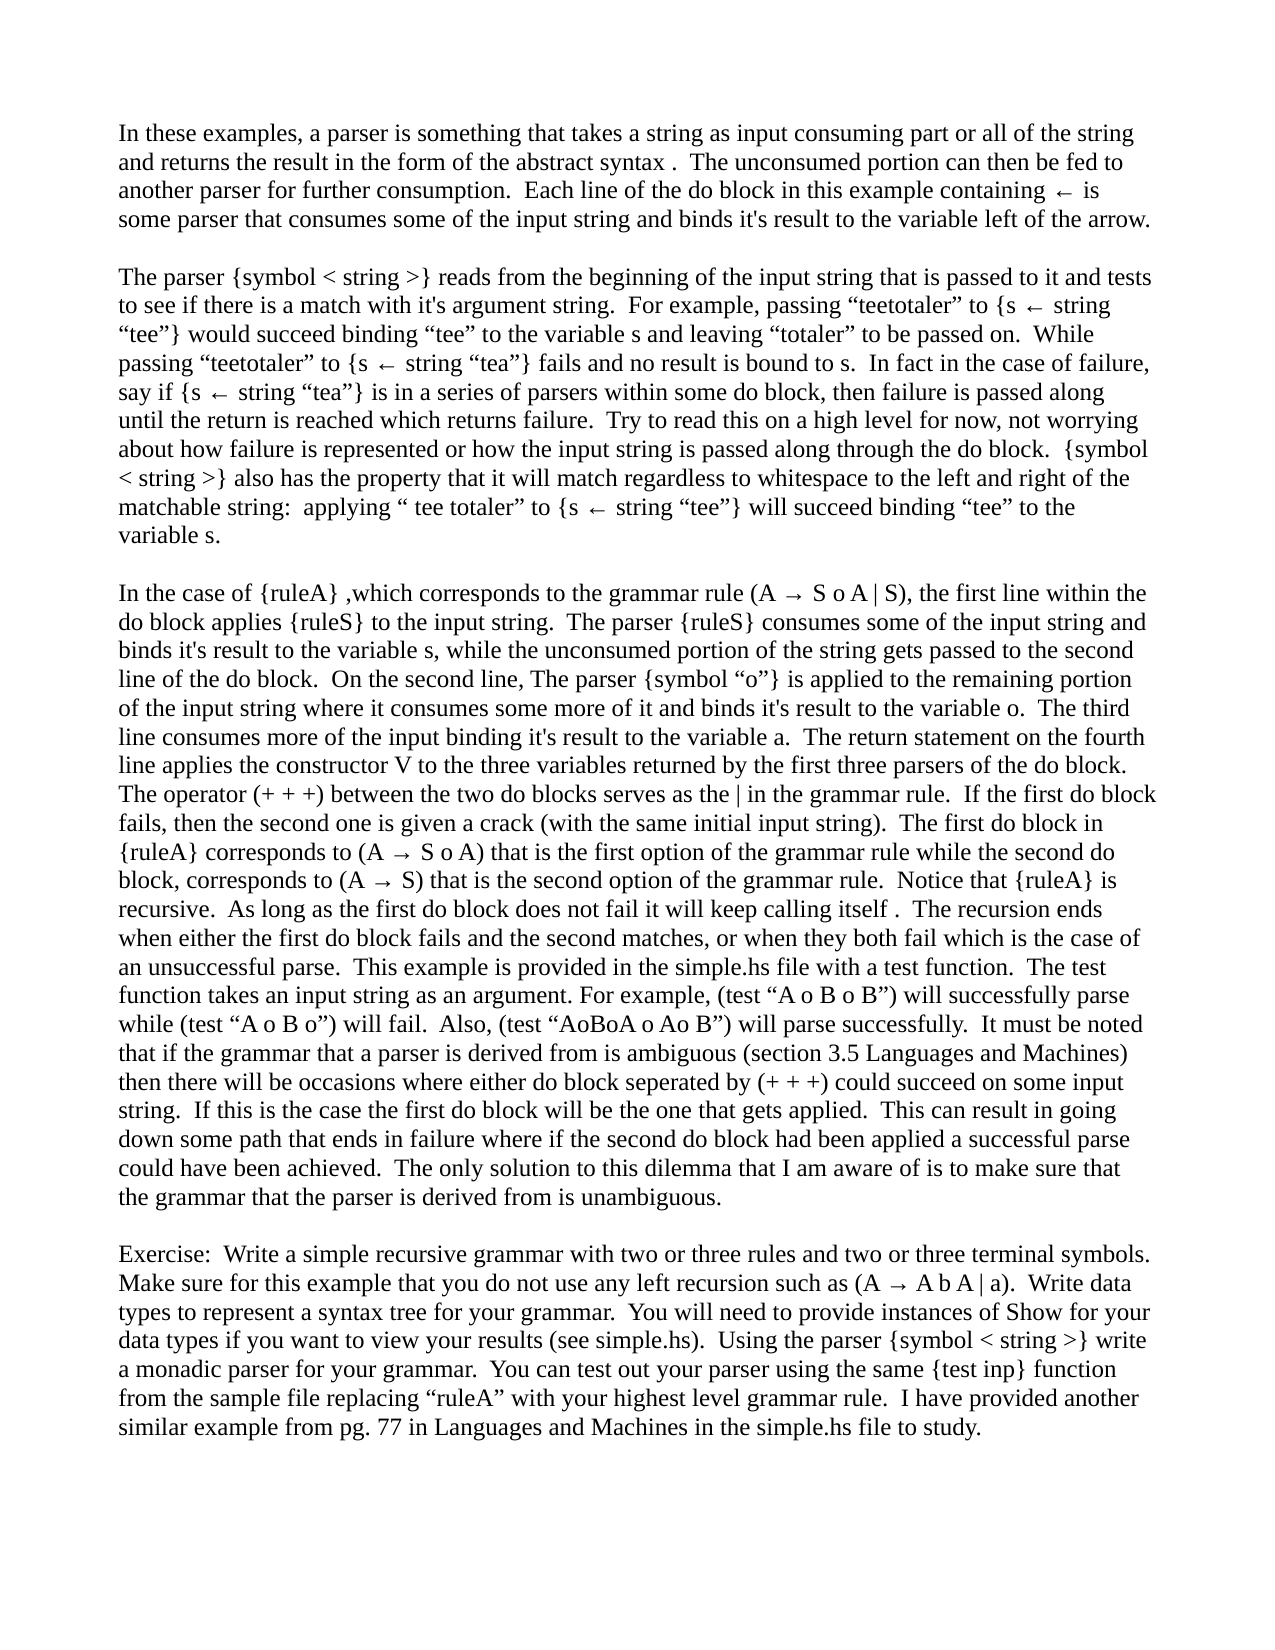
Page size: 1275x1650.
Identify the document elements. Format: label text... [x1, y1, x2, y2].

text In the case of {ruleA} ,which corresponds to the grammar rule (A → S o A | S), the first line within the do block applies {ruleS} to the input string. The parser {ruleS} consumes some of the input string and binds it's result to the variable s, while the unconsumed portion of the string gets passed to the second line of the do block. On the second line, The parser {symbol “o”} is applied to the remaining portion of the input string where it consumes some more of it and binds it's result to the variable o. The third line consumes more of the input binding it's result to the variable a. The return statement on the fourth line applies the constructor V to the three variables returned by the first three parsers of the do block. The operator (+ + +) between the two do blocks serves as the | in the grammar rule. If the first do block fails, then the second one is given a crack (with the same initial input string). The first do block in {ruleA} corresponds to (A → S o A) that is the first option of the grammar rule while the second do block, corresponds to (A → S) that is the second option of the grammar rule. Notice that {ruleA} is recursive. As long as the first do block does not fail it will keep calling itself . The recursion ends when either the first do block fails and the second matches, or when they both fail which is the case of an unsuccessful parse. This example is provided in the simple.hs file with a test function. The test function takes an input string as an argument. For example, (test “A o B o B”) will successfully parse while (test “A o B o”) will fail. Also, (test “AoBoA o Ao B”) will parse successfully. It must be noted that if the grammar that a parser is derived from is ambiguous (section 3.5 Languages and Machines) then there will be occasions where either do block seperated by (+ + +) could succeed on some input string. If this is the case the first do block will be the one that gets applied. This can result in going down some path that ends in failure where if the second do block had been applied a successful parse could have been achieved. The only solution to this dilemma that I am aware of is to make sure that the grammar that the parser is derived from is unambiguous. [118, 578, 1157, 1211]
text The parser {symbol < string >} reads from the beginning of the input string that is passed to it and tests to see if there is a match with it's argument string. For example, passing “teetotaler” to {s ← string “tee”} would succeed binding “tee” to the variable s and leaving “totaler” to be passed on. While passing “teetotaler” to {s ← string “tea”} fails and no result is bound to s. In fact in the case of failure, say if {s ← string “tea”} is in a series of parsers within some do block, then failure is passed along until the return is reached which returns failure. Try to read this on a high level for now, not worrying about how failure is represented or how the input string is passed along through the do block. {symbol < string >} also has the property that it will match regardless to whitespace to the left and right of the matchable string: applying “ tee totaler” to {s ← string “tee”} will succeed binding “tee” to the variable s. [118, 262, 1157, 549]
text Exercise: Write a simple recursive grammar with two or three rules and two or three terminal symbols. Make sure for this example that you do not use any left recursion such as (A → A b A | a). Write data types to represent a syntax tree for your grammar. You will need to provide instances of Show for your data types if you want to view your results (see simple.hs). Using the parser {symbol < string >} write a monadic parser for your grammar. You can test out your parser using the same {test inp} function from the sample file replacing “ruleA” with your highest level grammar rule. I have provided another similar example from pg. 77 in Languages and Machines in the simple.hs file to study. [118, 1239, 1157, 1441]
text In these examples, a parser is something that takes a string as input consuming part or all of the string and returns the result in the form of the abstract syntax . The unconsumed portion can then be fed to another parser for further consumption. Each line of the do block in this example containing ← is some parser that consumes some of the input string and binds it's result to the variable left of the arrow. [118, 118, 1157, 233]
